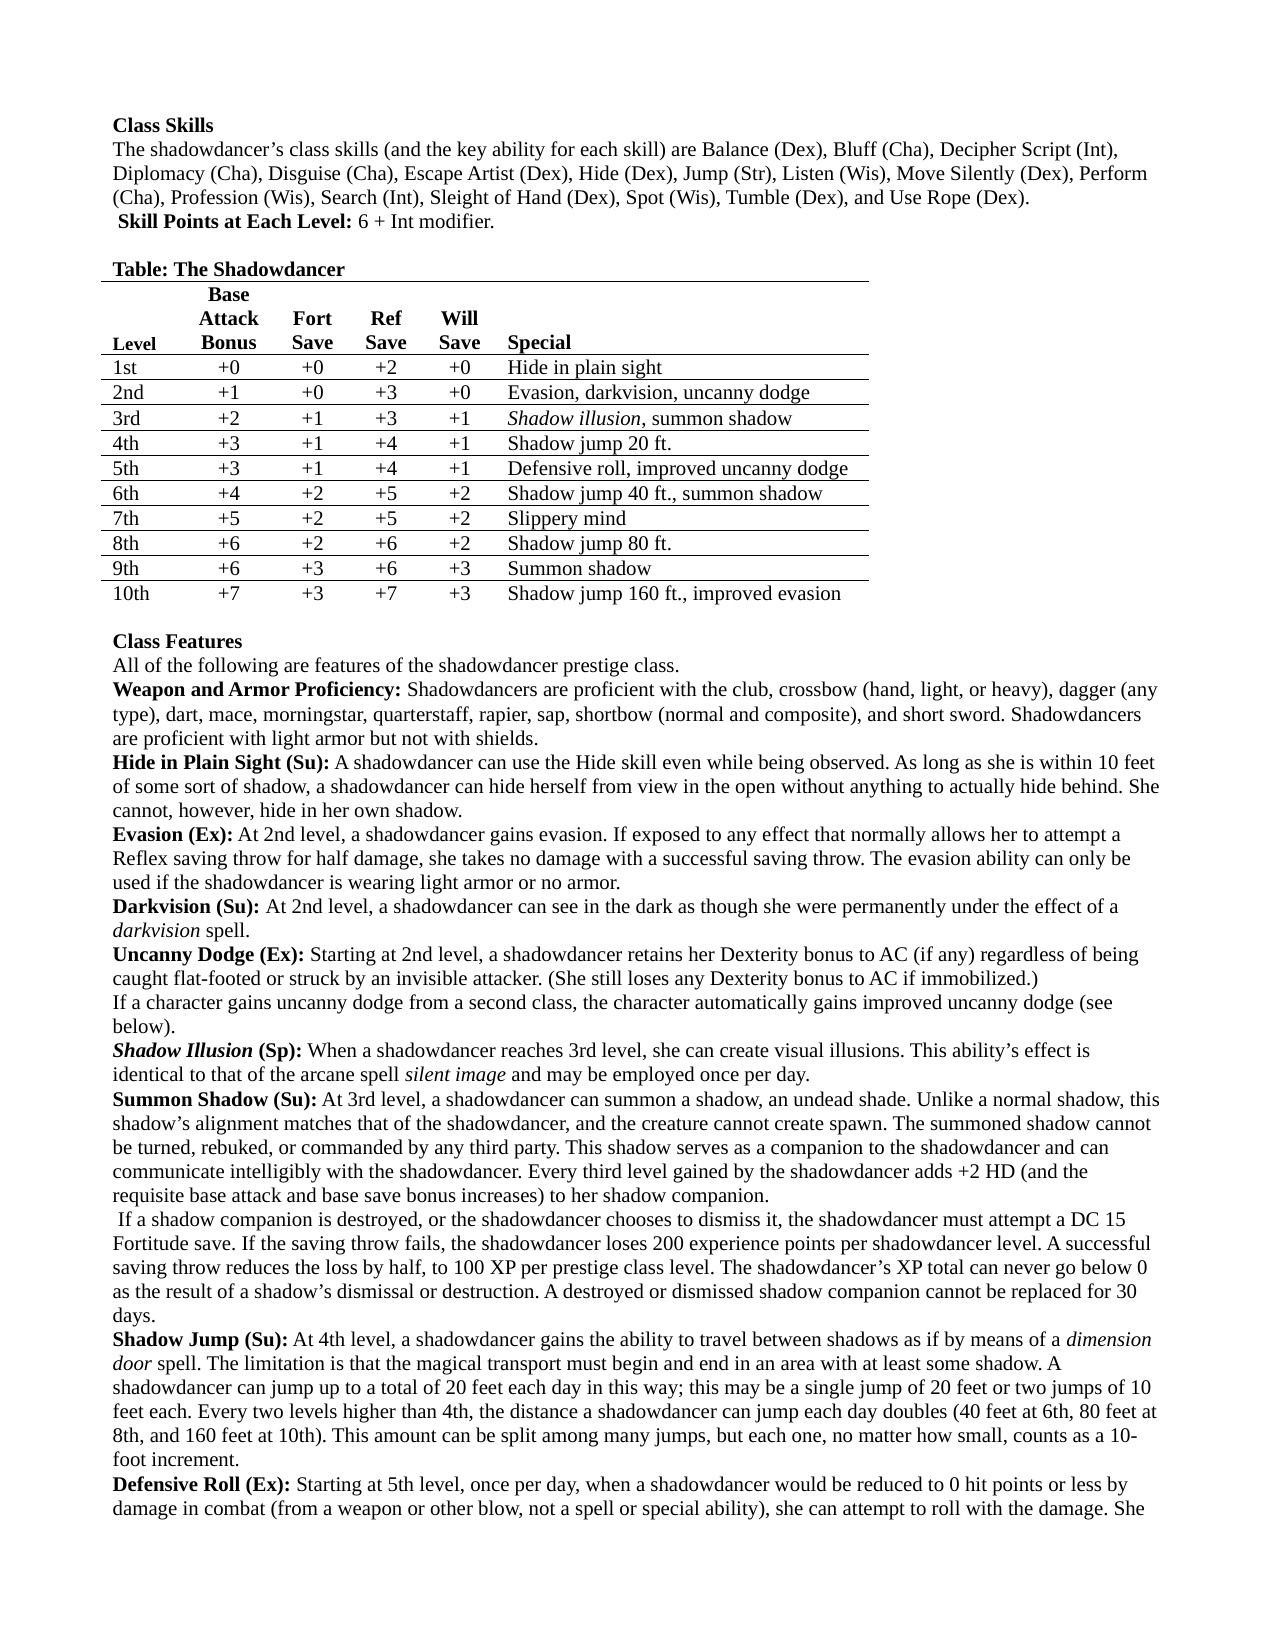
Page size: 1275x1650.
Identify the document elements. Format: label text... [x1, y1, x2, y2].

text Class Features [112, 629, 1162, 653]
table_cell +5 [182, 506, 276, 530]
table_cell 6th [101, 481, 182, 505]
table_cell +6 [349, 531, 423, 555]
table_cell +7 [182, 581, 276, 605]
table_cell +2 [423, 506, 496, 530]
table_cell Slippery mind [496, 506, 869, 530]
table_cell 4th [101, 431, 182, 454]
table_cell +1 [423, 405, 496, 429]
text Uncanny Dodge (Ex): Starting at 2nd level, a shadowdancer retains her Dexterity bonus to AC (if any) regardless of being caught flat-footed or struck by an invisible attacker. (She still loses any Dexterity bonus to AC if immobilized.) [112, 942, 1162, 990]
table_cell 7th [101, 506, 182, 530]
text If a shadow companion is destroyed, or the shadowdancer chooses to dismiss it, the shadowdancer must attempt a DC 15 Fortitude save. If the saving throw fails, the shadowdancer loses 200 experience points per shadowdancer level. A successful saving throw reduces the loss by half, to 100 XP per prestige class level. The shadowdancer’s XP total can never go below 0 as the result of a shadow’s dismissal or destruction. A destroyed or dismissed shadow companion cannot be replaced for 30 days. [112, 1207, 1162, 1327]
table_cell Level [101, 282, 182, 354]
table_cell 5th [101, 456, 182, 480]
table_cell Shadow jump 160 ft., improved evasion [496, 581, 869, 605]
table_header Table: The Shadowdancer [101, 257, 869, 281]
text All of the following are features of the shadowdancer prestige class. [112, 653, 1162, 677]
table_cell +2 [423, 531, 496, 555]
table_cell Evasion, darkvision, uncanny dodge [496, 380, 869, 404]
table_cell +3 [276, 556, 349, 580]
table_cell 9th [101, 556, 182, 580]
table_cell +3 [182, 456, 276, 480]
table_cell Shadow jump 20 ft. [496, 431, 869, 454]
table_cell Hide in plain sight [496, 355, 869, 379]
table_cell +4 [349, 456, 423, 480]
table_cell +3 [349, 380, 423, 404]
text Summon Shadow (Su): At 3rd level, a shadowdancer can summon a shadow, an undead shade. Unlike a normal shadow, this shadow’s alignment matches that of the shadowdancer, and the creature cannot create spawn. The summoned shadow cannot be turned, rebuked, or commanded by any third party. This shadow serves as a companion to the shadowdancer and can communicate intelligibly with the shadowdancer. Every third level gained by the shadowdancer adds +2 HD (and the requisite base attack and base save bonus increases) to her shadow companion. [112, 1086, 1162, 1207]
table_cell +0 [423, 355, 496, 379]
text The shadowdancer’s class skills (and the key ability for each skill) are Balance (Dex), Bluff (Cha), Decipher Script (Int), Diplomacy (Cha), Disguise (Cha), Escape Artist (Dex), Hide (Dex), Jump (Str), Listen (Wis), Move Silently (Dex), Perform (Cha), Profession (Wis), Search (Int), Sleight of Hand (Dex), Spot (Wis), Tumble (Dex), and Use Rope (Dex). [112, 137, 1162, 209]
table_cell +3 [349, 405, 423, 429]
text Skill Points at Each Level: 6 + Int modifier. [112, 209, 1162, 233]
table_cell Shadow illusion, summon shadow [496, 405, 869, 429]
text Evasion (Ex): At 2nd level, a shadowdancer gains evasion. If exposed to any effect that normally allows her to attempt a Reflex saving throw for half damage, she takes no damage with a successful saving throw. The evasion ability can only be used if the shadowdancer is wearing light armor or no armor. [112, 822, 1162, 894]
text Defensive Roll (Ex): Starting at 5th level, once per day, when a shadowdancer would be reduced to 0 hit points or less by damage in combat (from a weapon or other blow, not a spell or special ability), she can attempt to roll with the damage. She [112, 1471, 1162, 1519]
table_cell +2 [182, 405, 276, 429]
table_cell +3 [423, 581, 496, 605]
table_cell +5 [349, 481, 423, 505]
table_cell 8th [101, 531, 182, 555]
table_cell Special [496, 282, 869, 354]
table_cell +3 [182, 431, 276, 454]
table_cell Shadow jump 80 ft. [496, 531, 869, 555]
table_cell +7 [349, 581, 423, 605]
table_cell +4 [349, 431, 423, 454]
table_cell +1 [276, 431, 349, 454]
table_cell +2 [276, 531, 349, 555]
table_cell +4 [182, 481, 276, 505]
table_cell +1 [423, 431, 496, 454]
table_cell +2 [349, 355, 423, 379]
table_cell +0 [423, 380, 496, 404]
text Hide in Plain Sight (Su): A shadowdancer can use the Hide skill even while being observed. As long as she is within 10 feet of some sort of shadow, a shadowdancer can hide herself from view in the open without anything to actually hide behind. She cannot, however, hide in her own shadow. [112, 749, 1162, 822]
table_cell 2nd [101, 380, 182, 404]
table_cell +0 [182, 355, 276, 379]
table_cell +6 [182, 531, 276, 555]
table_cell +0 [276, 380, 349, 404]
table_cell Fort Save [276, 282, 349, 354]
table_cell +2 [423, 481, 496, 505]
table_cell Summon shadow [496, 556, 869, 580]
table_cell +1 [276, 456, 349, 480]
table_cell +3 [276, 581, 349, 605]
table_cell +1 [182, 380, 276, 404]
table_cell +2 [276, 481, 349, 505]
text Shadow Jump (Su): At 4th level, a shadowdancer gains the ability to travel between shadows as if by means of a dimension door spell. The limitation is that the magical transport must begin and end in an area with at least some shadow. A shadowdancer can jump up to a total of 20 feet each day in this way; this may be a single jump of 20 feet or two jumps of 10 feet each. Every two levels higher than 4th, the distance a shadowdancer can jump each day doubles (40 feet at 6th, 80 feet at 8th, and 160 feet at 10th). This amount can be split among many jumps, but each one, no matter how small, counts as a 10-foot increment. [112, 1327, 1162, 1471]
table_cell +6 [349, 556, 423, 580]
table_cell +6 [182, 556, 276, 580]
text Weapon and Armor Proficiency: Shadowdancers are proficient with the club, crossbow (hand, light, or heavy), dagger (any type), dart, mace, morningstar, quarterstaff, rapier, sap, shortbow (normal and composite), and short sword. Shadowdancers are proficient with light armor but not with shields. [112, 677, 1162, 749]
table_cell Will Save [423, 282, 496, 354]
text Darkvision (Su): At 2nd level, a shadowdancer can see in the dark as though she were permanently under the effect of a darkvision spell. [112, 894, 1162, 942]
table_cell +0 [276, 355, 349, 379]
table_cell 3rd [101, 405, 182, 429]
table_cell +1 [276, 405, 349, 429]
table_cell Defensive roll, improved uncanny dodge [496, 456, 869, 480]
table_cell Base Attack Bonus [182, 282, 276, 354]
table_cell +2 [276, 506, 349, 530]
text Shadow Illusion (Sp): When a shadowdancer reaches 3rd level, she can create visual illusions. This ability’s effect is identical to that of the arcane spell silent image and may be employed once per day. [112, 1038, 1162, 1086]
table_cell Shadow jump 40 ft., summon shadow [496, 481, 869, 505]
table_cell +3 [423, 556, 496, 580]
table_cell Ref Save [349, 282, 423, 354]
text If a character gains uncanny dodge from a second class, the character automatically gains improved uncanny dodge (see below). [112, 990, 1162, 1038]
table_cell +1 [423, 456, 496, 480]
subtitle Class Skills [112, 112, 1162, 137]
table_cell 10th [101, 581, 182, 605]
table_cell +5 [349, 506, 423, 530]
table_cell 1st [101, 355, 182, 379]
